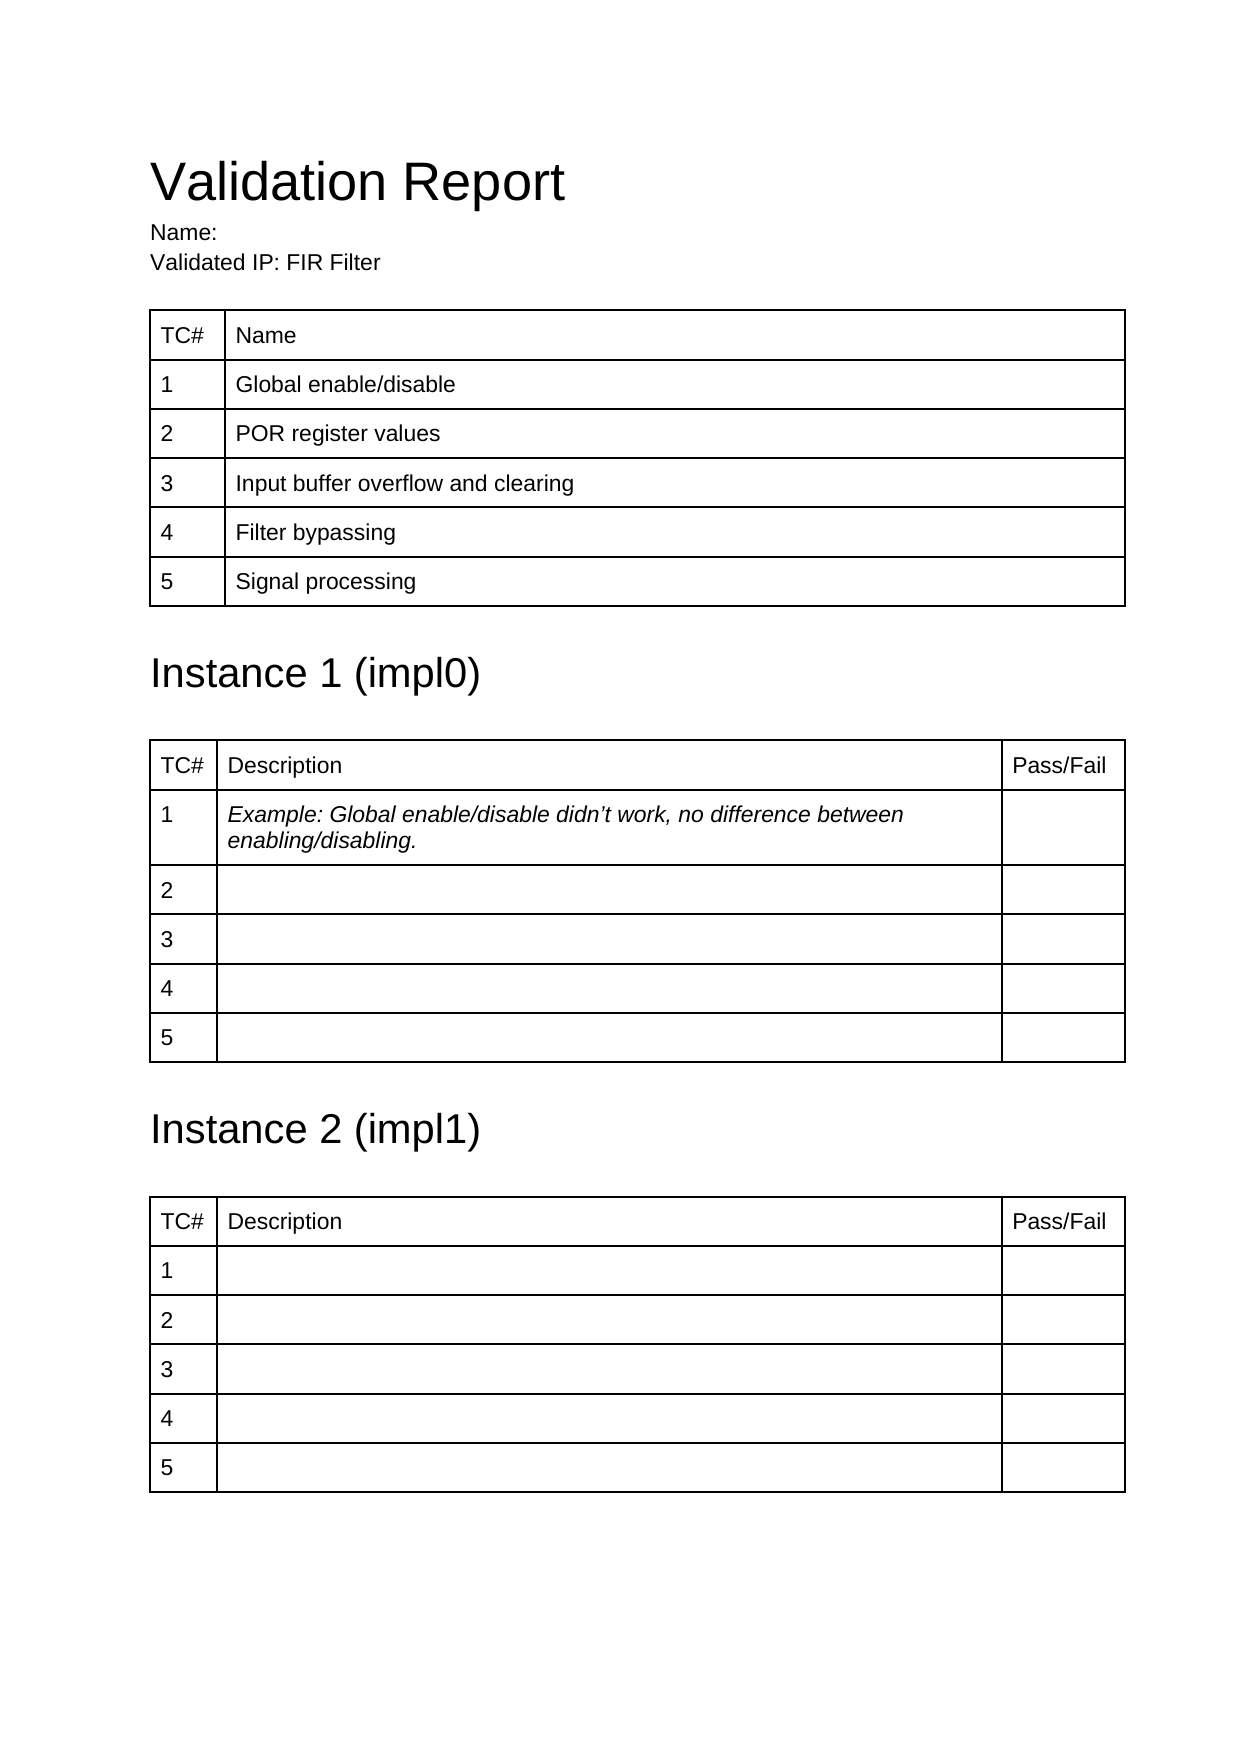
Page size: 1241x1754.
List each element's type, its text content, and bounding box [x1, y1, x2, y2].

table_cell [1003, 915, 1124, 963]
table_header Description [218, 741, 1001, 788]
subtitle Instance 2 (impl1) [150, 1105, 1090, 1153]
table_cell 3 [151, 459, 224, 506]
table_header Pass/Fail [1003, 1198, 1124, 1245]
title Validation Report [150, 150, 1090, 212]
table_cell [1003, 1014, 1124, 1061]
table_cell [1003, 965, 1124, 1012]
table_header TC# [151, 311, 224, 358]
table_cell [1003, 1296, 1124, 1343]
table_cell 3 [151, 915, 216, 963]
table_cell 1 [151, 791, 216, 864]
table_cell 5 [151, 558, 224, 605]
table_cell 4 [151, 965, 216, 1012]
table_cell Signal processing [226, 558, 1124, 605]
table_cell Filter bypassing [226, 508, 1124, 556]
table_cell 5 [151, 1444, 216, 1491]
table_cell [218, 915, 1001, 963]
text Validated IP: FIR Filter [150, 249, 1090, 275]
table_cell [218, 1014, 1001, 1061]
table_cell [1003, 1395, 1124, 1442]
table_cell [218, 965, 1001, 1012]
table_cell 1 [151, 361, 224, 408]
table_cell POR register values [226, 410, 1124, 457]
table_cell [1003, 866, 1124, 913]
table_cell 2 [151, 866, 216, 913]
table_header Name [226, 311, 1124, 358]
table_cell [1003, 1345, 1124, 1393]
table_cell 3 [151, 1345, 216, 1393]
table_cell [1003, 1247, 1124, 1294]
table_cell 5 [151, 1014, 216, 1061]
table_cell [218, 1444, 1001, 1491]
table_cell [218, 1395, 1001, 1442]
table_cell [218, 1296, 1001, 1343]
subtitle Instance 1 (impl0) [150, 648, 1090, 696]
table_cell Example: Global enable/disable didn’t work, no difference between enabling/disabling. [218, 791, 1001, 864]
table_cell 1 [151, 1247, 216, 1294]
table_cell [218, 866, 1001, 913]
table_cell Global enable/disable [226, 361, 1124, 408]
table_cell 2 [151, 410, 224, 457]
table_cell [1003, 1444, 1124, 1491]
table_header Description [218, 1198, 1001, 1245]
table_cell 4 [151, 508, 224, 556]
table_cell [1003, 791, 1124, 864]
table_header Pass/Fail [1003, 741, 1124, 788]
table_cell 4 [151, 1395, 216, 1442]
table_header TC# [151, 1198, 216, 1245]
table_cell [218, 1345, 1001, 1393]
table_header TC# [151, 741, 216, 788]
table_cell Input buffer overflow and clearing [226, 459, 1124, 506]
table_cell 2 [151, 1296, 216, 1343]
table_cell [218, 1247, 1001, 1294]
text Name: [150, 218, 1090, 245]
